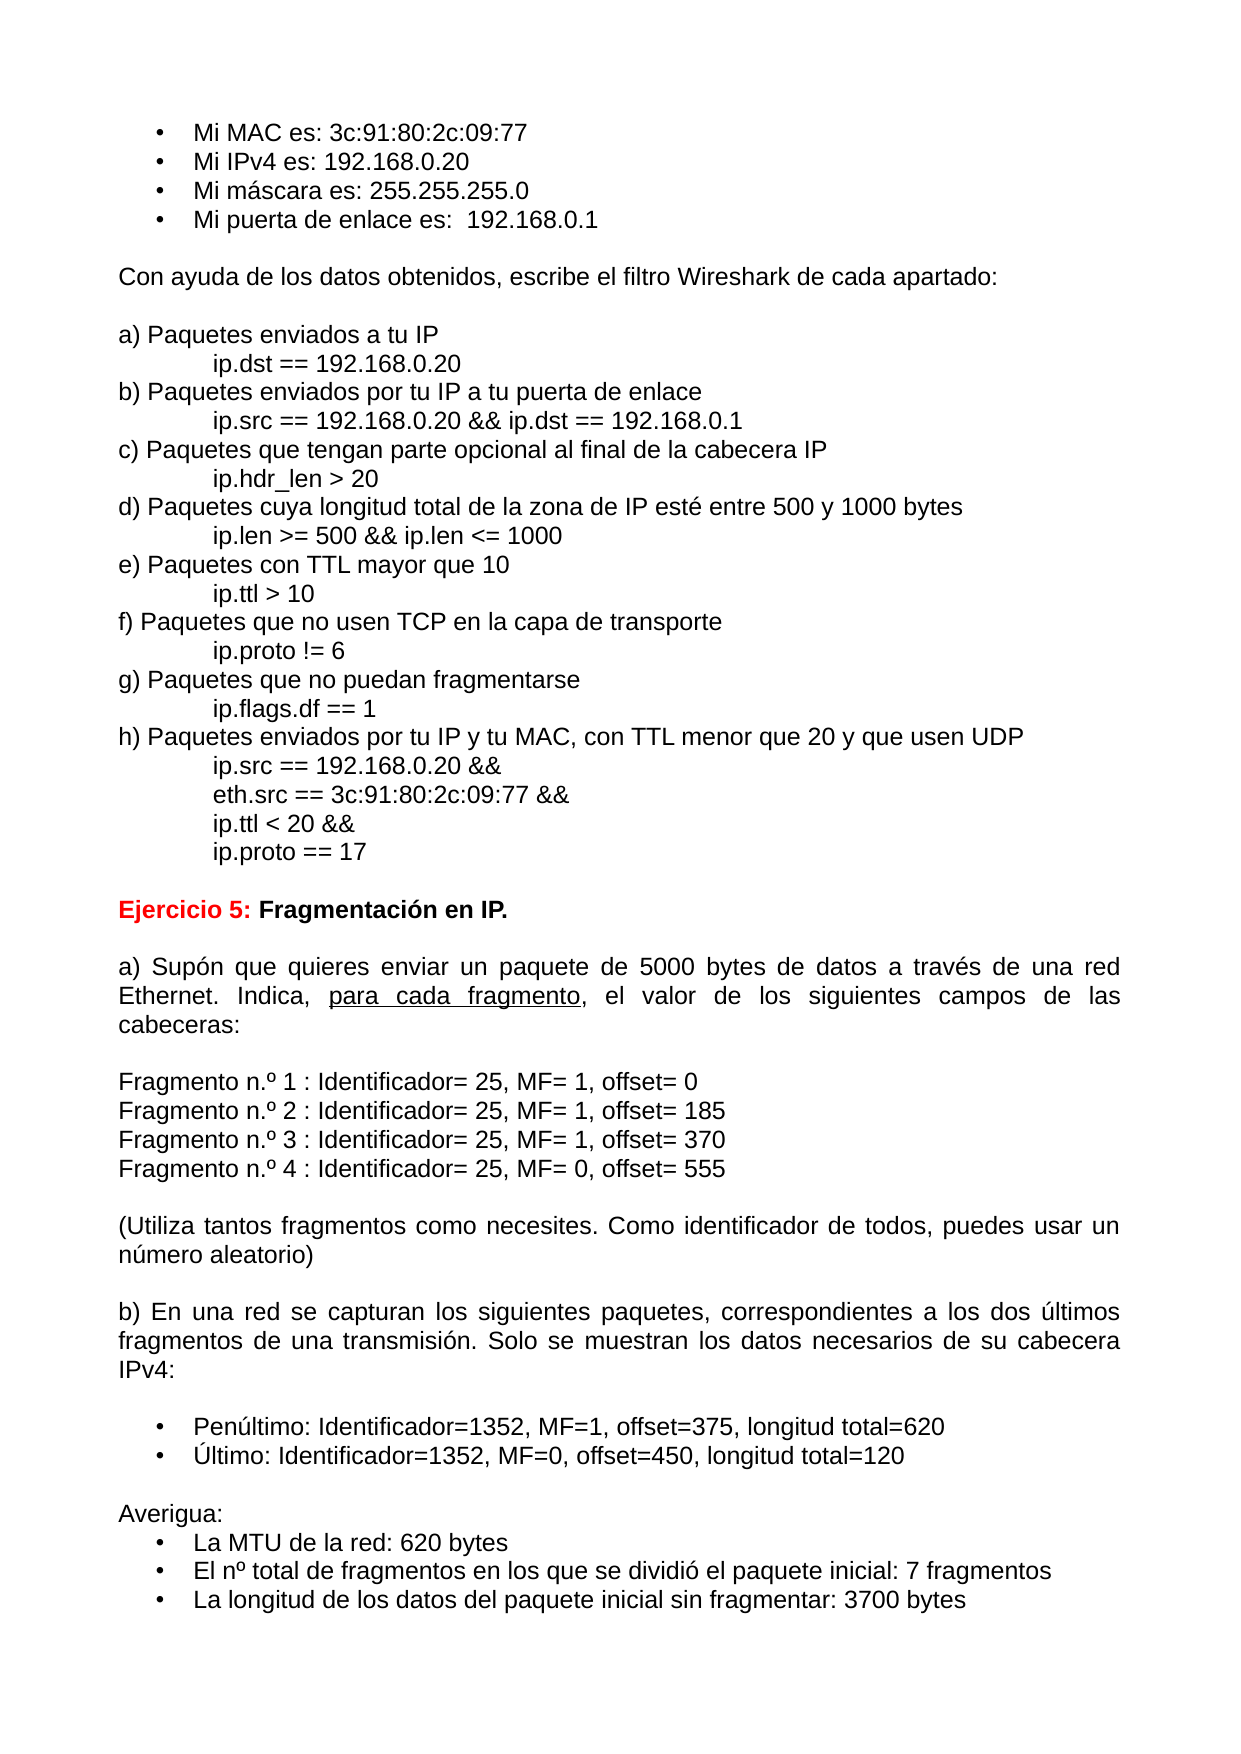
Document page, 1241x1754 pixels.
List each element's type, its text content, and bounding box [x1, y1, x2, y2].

list Mi máscara es: 255.255.255.0 [156, 176, 1122, 205]
text ip.src == 192.168.0.20 && [118, 751, 1122, 780]
text ip.len >= 500 && ip.len <= 1000 [118, 521, 1122, 550]
list Penúltimo: Identificador=1352, MF=1, offset=375, longitud total=620 [156, 1412, 1122, 1441]
text Fragmento n.º 4 : Identificador= 25, MF= 0, offset= 555 [118, 1153, 1122, 1182]
text eth.src == 3c:91:80:2c:09:77 && [118, 780, 1122, 808]
text b) En una red se capturan los siguientes paquetes, correspondientes a los dos últimos fragmentos de una transmisión. Solo se muestran los datos necesarios de su cabecera IPv4: [118, 1297, 1122, 1383]
list Mi MAC es: 3c:91:80:2c:09:77 [156, 118, 1122, 147]
text h) Paquetes enviados por tu IP y tu MAC, con TTL menor que 20 y que usen UDP [118, 722, 1122, 751]
text Con ayuda de los datos obtenidos, escribe el filtro Wireshark de cada apartado: [118, 262, 1122, 291]
text Fragmento n.º 1 : Identificador= 25, MF= 1, offset= 0 [118, 1067, 1122, 1096]
text a) Supón que quieres enviar un paquete de 5000 bytes de datos a través de una red Ethernet. Indica, para cada fragmento, el valor de los siguientes campos de las cabeceras: [118, 952, 1122, 1038]
text a) Paquetes enviados a tu IP [118, 320, 1122, 348]
text d) Paquetes cuya longitud total de la zona de IP esté entre 500 y 1000 bytes [118, 492, 1122, 521]
text ip.ttl < 20 && [118, 808, 1122, 837]
list La longitud de los datos del paquete inicial sin fragmentar: 3700 bytes [156, 1585, 1122, 1614]
text e) Paquetes con TTL mayor que 10 [118, 550, 1122, 578]
text ip.flags.df == 1 [118, 693, 1122, 722]
text ip.src == 192.168.0.20 && ip.dst == 192.168.0.1 [118, 406, 1122, 435]
text g) Paquetes que no puedan fragmentarse [118, 665, 1122, 693]
text Fragmento n.º 2 : Identificador= 25, MF= 1, offset= 185 [118, 1096, 1122, 1125]
text ip.dst == 192.168.0.20 [118, 348, 1122, 377]
text ip.proto == 17 [118, 837, 1122, 866]
text c) Paquetes que tengan parte opcional al final de la cabecera IP [118, 435, 1122, 463]
list Mi puerta de enlace es: 192.168.0.1 [156, 205, 1122, 233]
text ip.hdr_len > 20 [118, 463, 1122, 492]
list La MTU de la red: 620 bytes [156, 1527, 1122, 1556]
list Mi IPv4 es: 192.168.0.20 [156, 147, 1122, 176]
text Ejercicio 5: Fragmentación en IP. [118, 895, 1122, 923]
list El nº total de fragmentos en los que se dividió el paquete inicial: 7 fragmentos [156, 1556, 1122, 1585]
text Fragmento n.º 3 : Identificador= 25, MF= 1, offset= 370 [118, 1125, 1122, 1153]
list Último: Identificador=1352, MF=0, offset=450, longitud total=120 [156, 1441, 1122, 1470]
text Averigua: [118, 1499, 1122, 1527]
text ip.ttl > 10 [118, 578, 1122, 607]
text f) Paquetes que no usen TCP en la capa de transporte [118, 607, 1122, 636]
text ip.proto != 6 [118, 636, 1122, 665]
text b) Paquetes enviados por tu IP a tu puerta de enlace [118, 377, 1122, 406]
text (Utiliza tantos fragmentos como necesites. Como identificador de todos, puedes usar un número aleatorio) [118, 1211, 1122, 1268]
